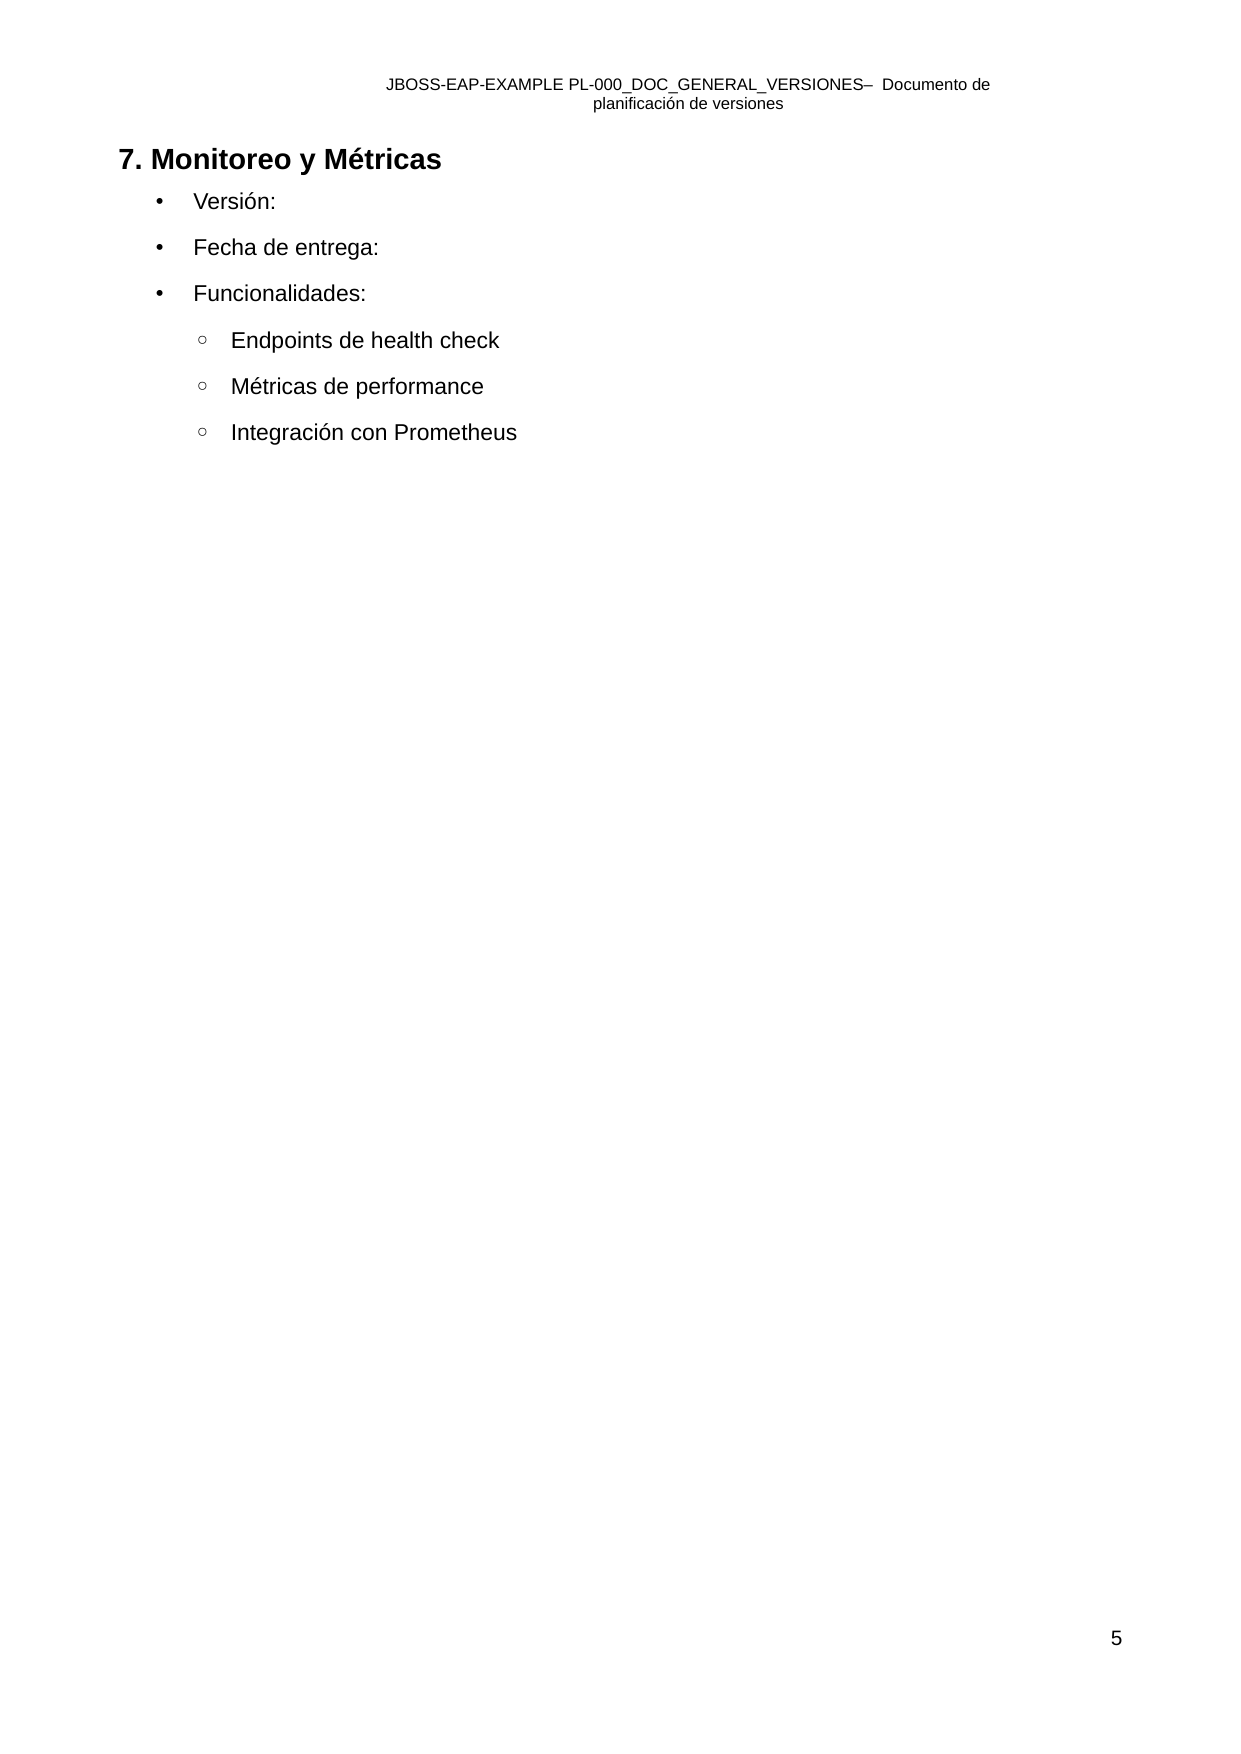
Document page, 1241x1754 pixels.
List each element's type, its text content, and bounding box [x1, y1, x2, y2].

list Endpoints de health check [193, 327, 1122, 353]
subtitle . Monitoreo y Métricas [118, 142, 1122, 176]
list Funcionalidades: [156, 280, 1122, 307]
list Métricas de performance [193, 373, 1122, 399]
list Integración con Prometheus [193, 419, 1122, 445]
list Fecha de entrega: [156, 234, 1122, 261]
list Versión: [156, 188, 1122, 214]
